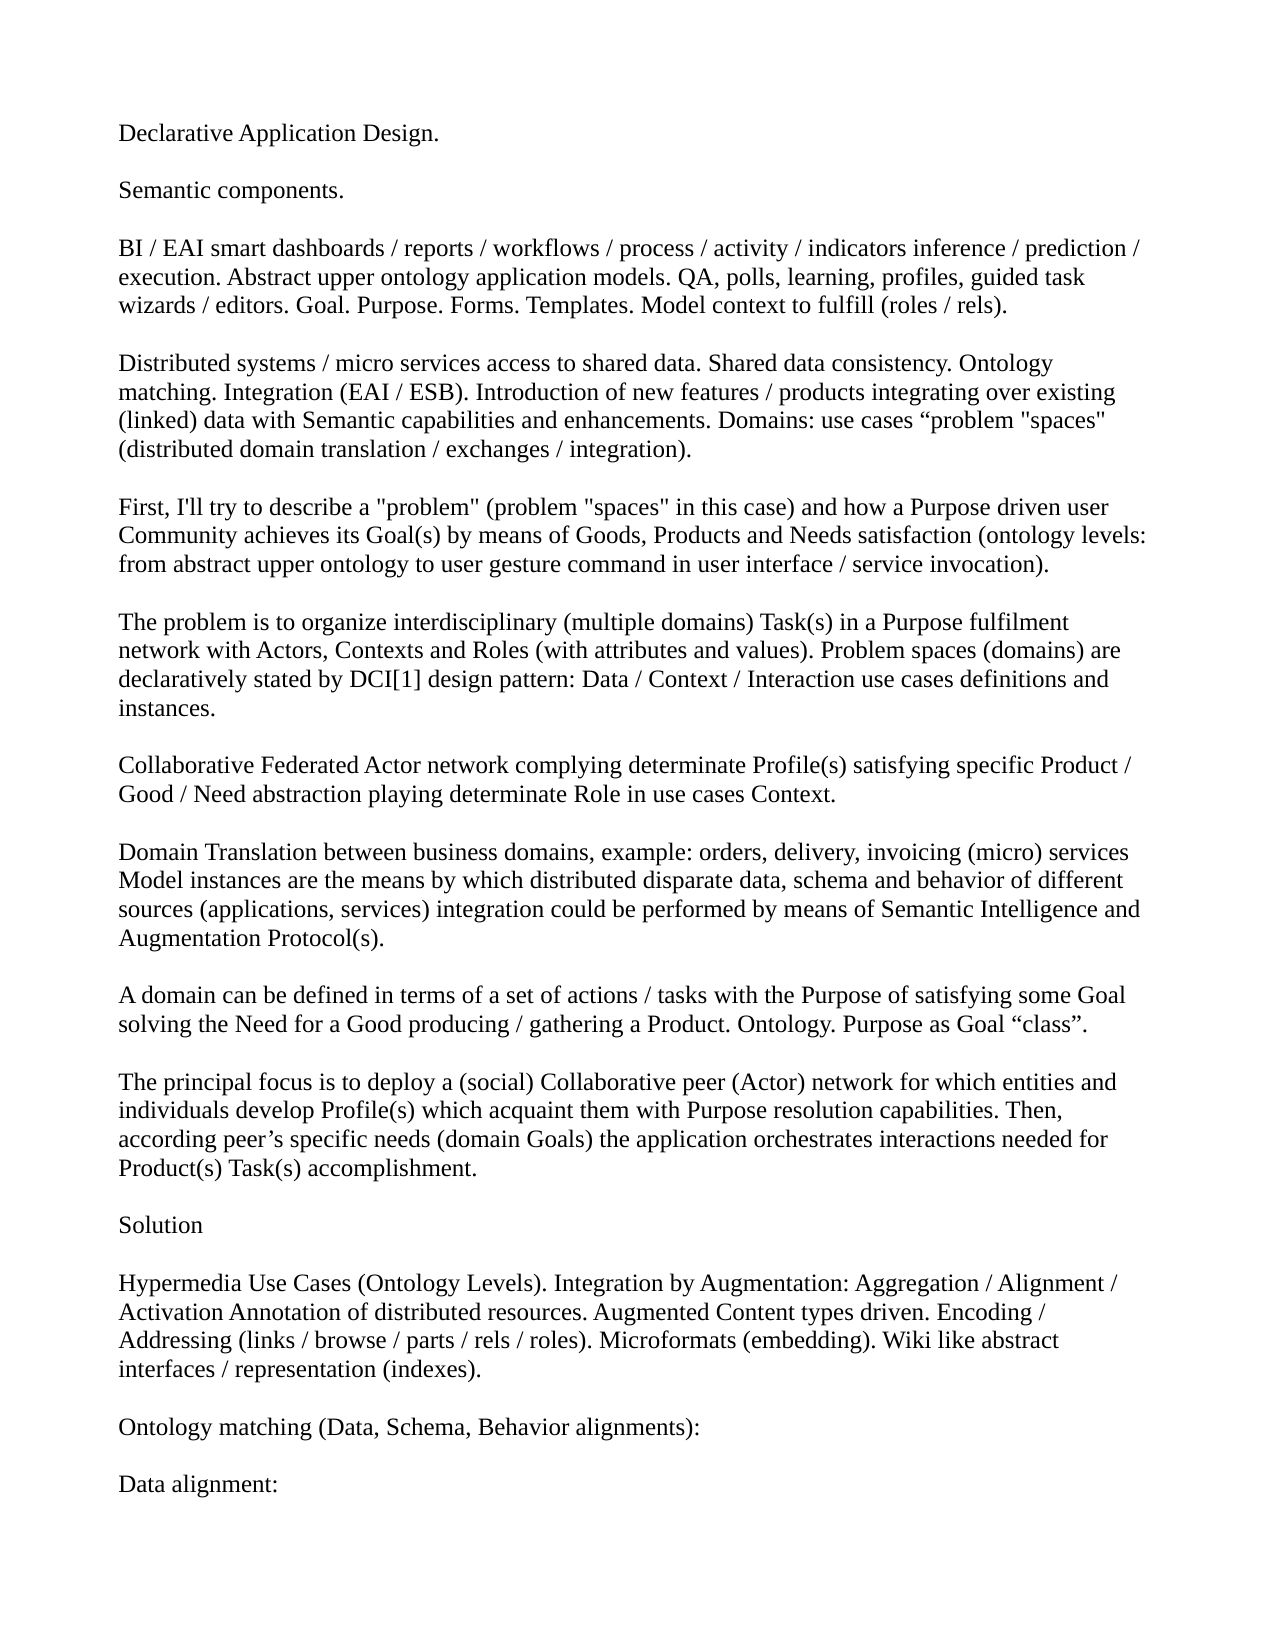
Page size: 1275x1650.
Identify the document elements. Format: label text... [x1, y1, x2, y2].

text Hypermedia Use Cases (Ontology Levels). Integration by Augmentation: Aggregation / Alignment / Activation Annotation of distributed resources. Augmented Content types driven. Encoding / Addressing (links / browse / parts / rels / roles). Microformats (embedding). Wiki like abstract interfaces / representation (indexes). [118, 1268, 1157, 1383]
text Data alignment: [118, 1469, 1157, 1527]
text Ontology matching (Data, Schema, Behavior alignments): [118, 1412, 1157, 1441]
text Solution [118, 1211, 1157, 1239]
text First, I'll try to describe a "problem" (problem "spaces" in this case) and how a Purpose driven user Community achieves its Goal(s) by means of Goods, Products and Needs satisfaction (ontology levels: from abstract upper ontology to user gesture command in user interface / service invocation). The problem is to organize interdisciplinary (multiple domains) Task(s) in a Purpose fulfilment network with Actors, Contexts and Roles (with attributes and values). Problem spaces (domains) are declaratively stated by DCI[1] design pattern: Data / Context / Interaction use cases definitions and instances. Collaborative Federated Actor network complying determinate Profile(s) satisfying specific Product / Good / Need abstraction playing determinate Role in use cases Context. Domain Translation between business domains, example: orders, delivery, invoicing (micro) services Model instances are the means by which distributed disparate data, schema and behavior of different sources (applications, services) integration could be performed by means of Semantic Intelligence and Augmentation Protocol(s). A domain can be defined in terms of a set of actions / tasks with the Purpose of satisfying some Goal solving the Need for a Good producing / gathering a Product. Ontology. Purpose as Goal “class”. [118, 492, 1157, 1038]
text BI / EAI smart dashboards / reports / workflows / process / activity / indicators inference / prediction / execution. Abstract upper ontology application models. QA, polls, learning, profiles, guided task wizards / editors. Goal. Purpose. Forms. Templates. Model context to fulfill (roles / rels). [118, 233, 1157, 319]
text Semantic components. [118, 176, 1157, 204]
text Distributed systems / micro services access to shared data. Shared data consistency. Ontology matching. Integration (EAI / ESB). Introduction of new features / products integrating over existing (linked) data with Semantic capabilities and enhancements. Domains: use cases “problem "spaces" (distributed domain translation / exchanges / integration). [118, 348, 1157, 463]
text The principal focus is to deploy a (social) Collaborative peer (Actor) network for which entities and individuals develop Profile(s) which acquaint them with Purpose resolution capabilities. Then, according peer’s specific needs (domain Goals) the application orchestrates interactions needed for Product(s) Task(s) accomplishment. [118, 1067, 1157, 1182]
text Declarative Application Design. [118, 118, 1157, 147]
